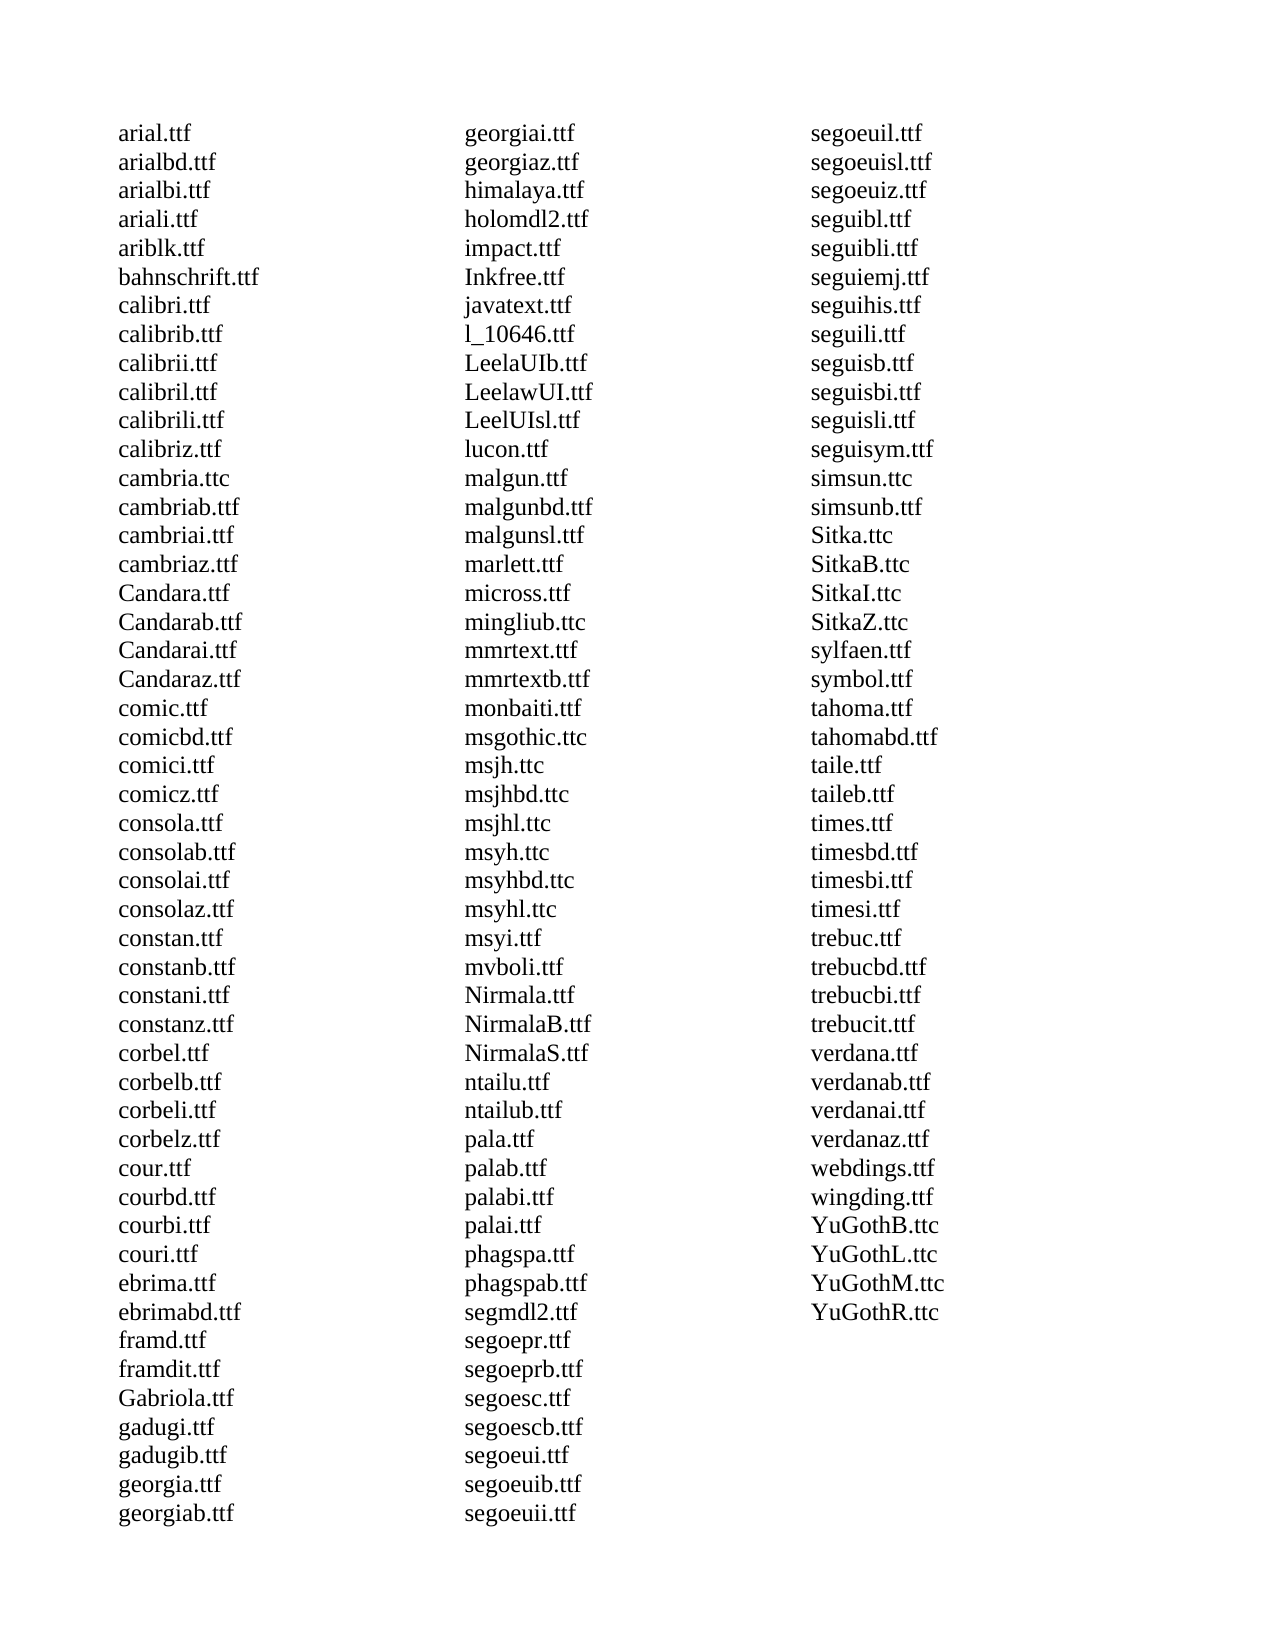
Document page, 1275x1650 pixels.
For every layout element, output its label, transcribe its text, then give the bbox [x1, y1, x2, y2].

text taile.ttf [811, 751, 1157, 779]
text YuGothR.ttc [811, 1297, 1157, 1326]
text consolaz.ttf [118, 894, 464, 923]
text LeelawUI.ttf [464, 377, 811, 406]
text segoeuisl.ttf [811, 147, 1157, 176]
text consolai.ttf [118, 866, 464, 894]
text mingliub.ttc [464, 607, 811, 636]
text calibriz.ttf [118, 434, 464, 463]
text palai.ttf [464, 1211, 811, 1239]
text l_10646.ttf [464, 319, 811, 348]
text consola.ttf [118, 808, 464, 837]
text calibri.ttf [118, 291, 464, 319]
text marlett.ttf [464, 549, 811, 578]
text constanb.ttf [118, 952, 464, 981]
text micross.ttf [464, 578, 811, 607]
text calibrii.ttf [118, 348, 464, 377]
text verdanab.ttf [811, 1067, 1157, 1096]
text verdanai.ttf [811, 1096, 1157, 1124]
text Candarab.ttf [118, 607, 464, 636]
text segoepr.ttf [464, 1326, 811, 1354]
text calibrili.ttf [118, 406, 464, 434]
text cambriai.ttf [118, 521, 464, 549]
text couri.ttf [118, 1239, 464, 1268]
text cambriab.ttf [118, 492, 464, 521]
text mmrtext.ttf [464, 636, 811, 664]
text YuGothM.ttc [811, 1268, 1157, 1297]
text tahoma.ttf [811, 693, 1157, 722]
text framd.ttf [118, 1326, 464, 1354]
text SitkaZ.ttc [811, 607, 1157, 636]
text msjh.ttc [464, 751, 811, 779]
text courbi.ttf [118, 1211, 464, 1239]
text segoeui.ttf [464, 1441, 811, 1469]
text seguisbi.ttf [811, 377, 1157, 406]
text trebucit.ttf [811, 1009, 1157, 1038]
text msyh.ttc [464, 837, 811, 866]
text LeelUIsl.ttf [464, 406, 811, 434]
text ebrimabd.ttf [118, 1297, 464, 1326]
text comici.ttf [118, 751, 464, 779]
text segoeuil.ttf [811, 118, 1157, 147]
text palabi.ttf [464, 1182, 811, 1211]
text msgothic.ttc [464, 722, 811, 751]
text cambriaz.ttf [118, 549, 464, 578]
text LeelaUIb.ttf [464, 348, 811, 377]
text Candaraz.ttf [118, 664, 464, 693]
text gadugi.ttf [118, 1412, 464, 1441]
text segoeprb.ttf [464, 1354, 811, 1383]
text Nirmala.ttf [464, 981, 811, 1009]
text msyhbd.ttc [464, 866, 811, 894]
text seguiemj.ttf [811, 262, 1157, 291]
text himalaya.ttf [464, 176, 811, 204]
text cambria.ttc [118, 463, 464, 492]
text SitkaB.ttc [811, 549, 1157, 578]
text ariblk.ttf [118, 233, 464, 262]
text Candarai.ttf [118, 636, 464, 664]
text arialbd.ttf [118, 147, 464, 176]
text NirmalaS.ttf [464, 1038, 811, 1067]
text constanz.ttf [118, 1009, 464, 1038]
text comic.ttf [118, 693, 464, 722]
text mvboli.ttf [464, 952, 811, 981]
text seguibli.ttf [811, 233, 1157, 262]
text corbel.ttf [118, 1038, 464, 1067]
text trebuc.ttf [811, 923, 1157, 952]
text Inkfree.ttf [464, 262, 811, 291]
text bahnschrift.ttf [118, 262, 464, 291]
text timesbi.ttf [811, 866, 1157, 894]
text corbelz.ttf [118, 1124, 464, 1153]
text webdings.ttf [811, 1153, 1157, 1182]
text segoesc.ttf [464, 1383, 811, 1412]
text segoeuiz.ttf [811, 176, 1157, 204]
text georgiaz.ttf [464, 147, 811, 176]
text msyi.ttf [464, 923, 811, 952]
text pala.ttf [464, 1124, 811, 1153]
text segmdl2.ttf [464, 1297, 811, 1326]
text YuGothL.ttc [811, 1239, 1157, 1268]
text corbeli.ttf [118, 1096, 464, 1124]
text verdanaz.ttf [811, 1124, 1157, 1153]
text calibril.ttf [118, 377, 464, 406]
text tahomabd.ttf [811, 722, 1157, 751]
text ariali.ttf [118, 204, 464, 233]
text georgiab.ttf [118, 1498, 464, 1527]
text timesi.ttf [811, 894, 1157, 923]
text framdit.ttf [118, 1354, 464, 1383]
text seguisym.ttf [811, 434, 1157, 463]
text symbol.ttf [811, 664, 1157, 693]
text Sitka.ttc [811, 521, 1157, 549]
text wingding.ttf [811, 1182, 1157, 1211]
text palab.ttf [464, 1153, 811, 1182]
text ntailu.ttf [464, 1067, 811, 1096]
text YuGothB.ttc [811, 1211, 1157, 1239]
text constani.ttf [118, 981, 464, 1009]
text sylfaen.ttf [811, 636, 1157, 664]
text malgunbd.ttf [464, 492, 811, 521]
text seguisli.ttf [811, 406, 1157, 434]
text msjhl.ttc [464, 808, 811, 837]
text seguili.ttf [811, 319, 1157, 348]
text mmrtextb.ttf [464, 664, 811, 693]
text Candara.ttf [118, 578, 464, 607]
text comicbd.ttf [118, 722, 464, 751]
text holomdl2.ttf [464, 204, 811, 233]
text arial.ttf [118, 118, 464, 147]
text seguisb.ttf [811, 348, 1157, 377]
text ntailub.ttf [464, 1096, 811, 1124]
text constan.ttf [118, 923, 464, 952]
text arialbi.ttf [118, 176, 464, 204]
text phagspab.ttf [464, 1268, 811, 1297]
text NirmalaB.ttf [464, 1009, 811, 1038]
text phagspa.ttf [464, 1239, 811, 1268]
text seguihis.ttf [811, 291, 1157, 319]
text monbaiti.ttf [464, 693, 811, 722]
text courbd.ttf [118, 1182, 464, 1211]
text cour.ttf [118, 1153, 464, 1182]
text times.ttf [811, 808, 1157, 837]
text simsun.ttc [811, 463, 1157, 492]
text Gabriola.ttf [118, 1383, 464, 1412]
text segoeuii.ttf [464, 1498, 811, 1527]
text consolab.ttf [118, 837, 464, 866]
text msjhbd.ttc [464, 779, 811, 808]
text gadugib.ttf [118, 1441, 464, 1469]
text segoeuib.ttf [464, 1469, 811, 1498]
text timesbd.ttf [811, 837, 1157, 866]
text segoescb.ttf [464, 1412, 811, 1441]
text lucon.ttf [464, 434, 811, 463]
text comicz.ttf [118, 779, 464, 808]
text SitkaI.ttc [811, 578, 1157, 607]
text taileb.ttf [811, 779, 1157, 808]
text malgun.ttf [464, 463, 811, 492]
text ebrima.ttf [118, 1268, 464, 1297]
text georgiai.ttf [464, 118, 811, 147]
text msyhl.ttc [464, 894, 811, 923]
text seguibl.ttf [811, 204, 1157, 233]
text simsunb.ttf [811, 492, 1157, 521]
text malgunsl.ttf [464, 521, 811, 549]
text calibrib.ttf [118, 319, 464, 348]
text trebucbd.ttf [811, 952, 1157, 981]
text verdana.ttf [811, 1038, 1157, 1067]
text georgia.ttf [118, 1469, 464, 1498]
text corbelb.ttf [118, 1067, 464, 1096]
text javatext.ttf [464, 291, 811, 319]
text impact.ttf [464, 233, 811, 262]
text trebucbi.ttf [811, 981, 1157, 1009]
